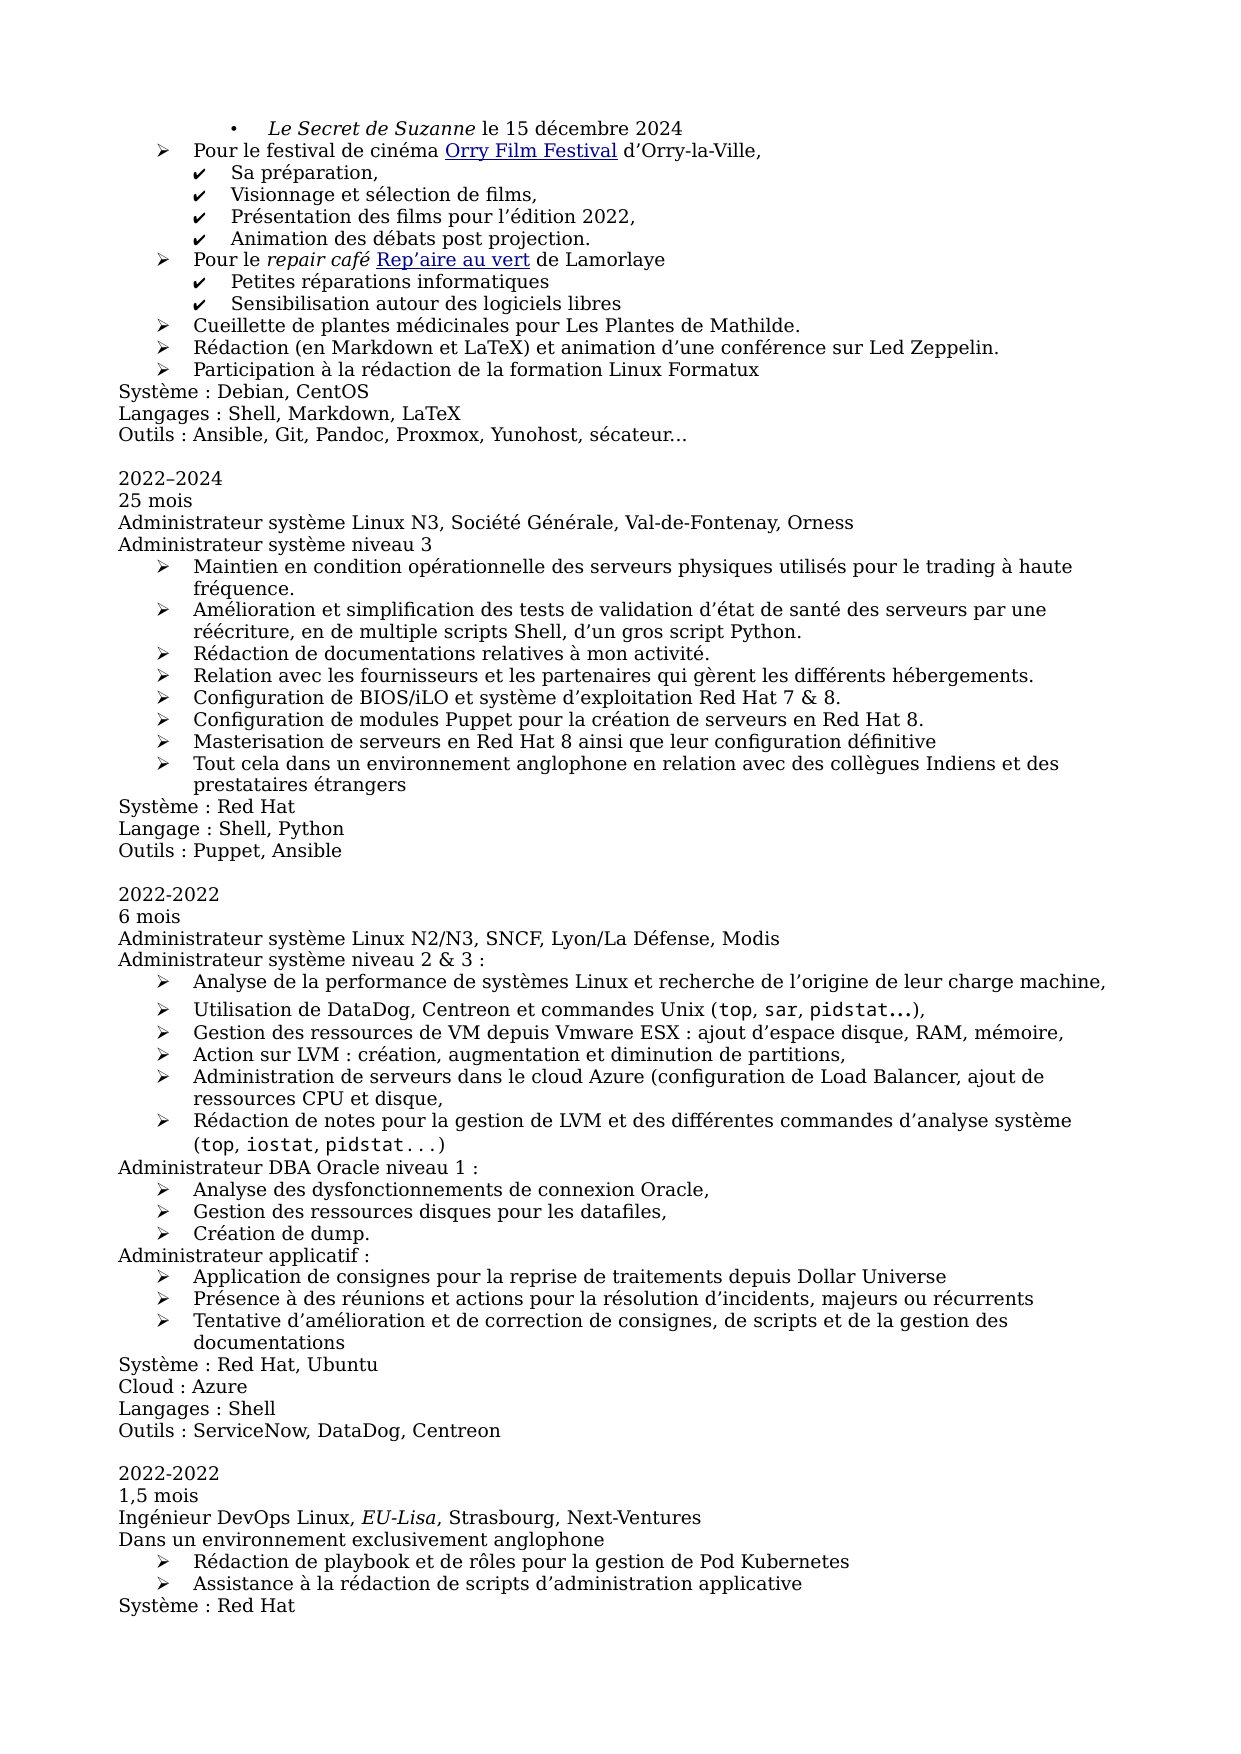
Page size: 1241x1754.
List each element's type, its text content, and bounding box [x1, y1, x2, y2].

list Le Secret de Suzanne le 15 décembre 2024 [231, 118, 1122, 140]
text Outils : Puppet, Ansible [118, 840, 1122, 862]
list Pour le festival de cinéma Orry Film Festival d’Orry-la-Ville, [156, 140, 1122, 162]
text Administrateur système niveau 3 [118, 534, 1122, 556]
text Administrateur système Linux N2/N3, SNCF, Lyon/La Défense, Modis [118, 927, 1122, 949]
list Création de dump. [156, 1223, 1122, 1245]
text Langage : Shell, Python [118, 818, 1122, 840]
list Analyse des dysfonctionnements de connexion Oracle, [156, 1179, 1122, 1201]
list Petites réparations informatiques [193, 271, 1122, 293]
list Gestion des ressources de VM depuis Vmware ESX : ajout d’espace disque, RAM, mémoire, [156, 1022, 1122, 1044]
list Rédaction de playbook et de rôles pour la gestion de Pod Kubernetes [156, 1551, 1122, 1573]
list Utilisation de DataDog, Centreon et commandes Unix (top, sar, pidstat...), [156, 993, 1122, 1022]
list Sensibilisation autour des logiciels libres [193, 293, 1122, 315]
list Pour le repair café Rep’aire au vert de Lamorlaye [156, 249, 1122, 271]
list Rédaction de notes pour la gestion de LVM et des différentes commandes d’analyse système (top, iostat, pidstat...) [156, 1110, 1122, 1157]
list Administration de serveurs dans le cloud Azure (configuration de Load Balancer, ajout de ressources CPU et disque, [156, 1066, 1122, 1110]
list Configuration de modules Puppet pour la création de serveurs en Red Hat 8. [156, 709, 1122, 731]
list Assistance à la rédaction de scripts d’administration applicative [156, 1573, 1122, 1595]
list Sa préparation, [193, 162, 1122, 184]
text Cloud : Azure [118, 1376, 1122, 1398]
list Configuration de BIOS/iLO et système d’exploitation Red Hat 7 & 8. [156, 687, 1122, 709]
text Système : Debian, CentOS [118, 381, 1122, 402]
text Dans un environnement exclusivement anglophone [118, 1529, 1122, 1551]
list Application de consignes pour la reprise de traitements depuis Dollar Universe [156, 1267, 1122, 1288]
text Administrateur applicatif : [118, 1245, 1122, 1267]
list Maintien en condition opérationnelle des serveurs physiques utilisés pour le trading à haute fréquence. [156, 556, 1122, 599]
text Système : Red Hat, Ubuntu [118, 1354, 1122, 1376]
list Cueillette de plantes médicinales pour Les Plantes de Mathilde. [156, 315, 1122, 337]
text Système : Red Hat [118, 1595, 1122, 1617]
list Analyse de la performance de systèmes Linux et recherche de l’origine de leur charge machine, [156, 971, 1122, 993]
list Tentative d’amélioration et de correction de consignes, de scripts et de la gestion des documentations [156, 1310, 1122, 1354]
list Tout cela dans un environnement anglophone en relation avec des collègues Indiens et des prestataires étrangers [156, 752, 1122, 796]
text Système : Red Hat [118, 796, 1122, 818]
text Administrateur système niveau 2 & 3 : [118, 949, 1122, 971]
text Langages : Shell, Markdown, LaTeX [118, 402, 1122, 424]
text 6 mois [118, 906, 1122, 927]
list Relation avec les fournisseurs et les partenaires qui gèrent les différents hébergements. [156, 665, 1122, 687]
text 2022-2022 [118, 884, 1122, 906]
list Présentation des films pour l’édition 2022, [193, 206, 1122, 227]
list Amélioration et simplification des tests de validation d’état de santé des serveurs par une réécriture, en de multiple scripts Shell, d’un gros script Python. [156, 599, 1122, 643]
text 25 mois [118, 490, 1122, 512]
list Action sur LVM : création, augmentation et diminution de partitions, [156, 1044, 1122, 1066]
text Administrateur système Linux N3, Société Générale, Val-de-Fontenay, Orness [118, 512, 1122, 534]
list Masterisation de serveurs en Red Hat 8 ainsi que leur configuration définitive [156, 731, 1122, 752]
list Gestion des ressources disques pour les datafiles, [156, 1201, 1122, 1223]
list Rédaction de documentations relatives à mon activité. [156, 643, 1122, 665]
text 2022–2024 [118, 468, 1122, 490]
text 2022-2022 [118, 1463, 1122, 1485]
list Rédaction (en Markdown et LaTeX) et animation d’une conférence sur Led Zeppelin. [156, 337, 1122, 359]
text Langages : Shell [118, 1398, 1122, 1420]
text 1,5 mois [118, 1485, 1122, 1507]
list Présence à des réunions et actions pour la résolution d’incidents, majeurs ou récurrents [156, 1288, 1122, 1310]
list Animation des débats post projection. [193, 227, 1122, 249]
list Participation à la rédaction de la formation Linux Formatux [156, 359, 1122, 381]
list Visionnage et sélection de films, [193, 184, 1122, 206]
text Ingénieur DevOps Linux, EU-Lisa, Strasbourg, Next-Ventures [118, 1507, 1122, 1529]
text Outils : Ansible, Git, Pandoc, Proxmox, Yunohost, sécateur... [118, 424, 1122, 446]
text Outils : ServiceNow, DataDog, Centreon [118, 1420, 1122, 1442]
text Administrateur DBA Oracle niveau 1 : [118, 1157, 1122, 1179]
